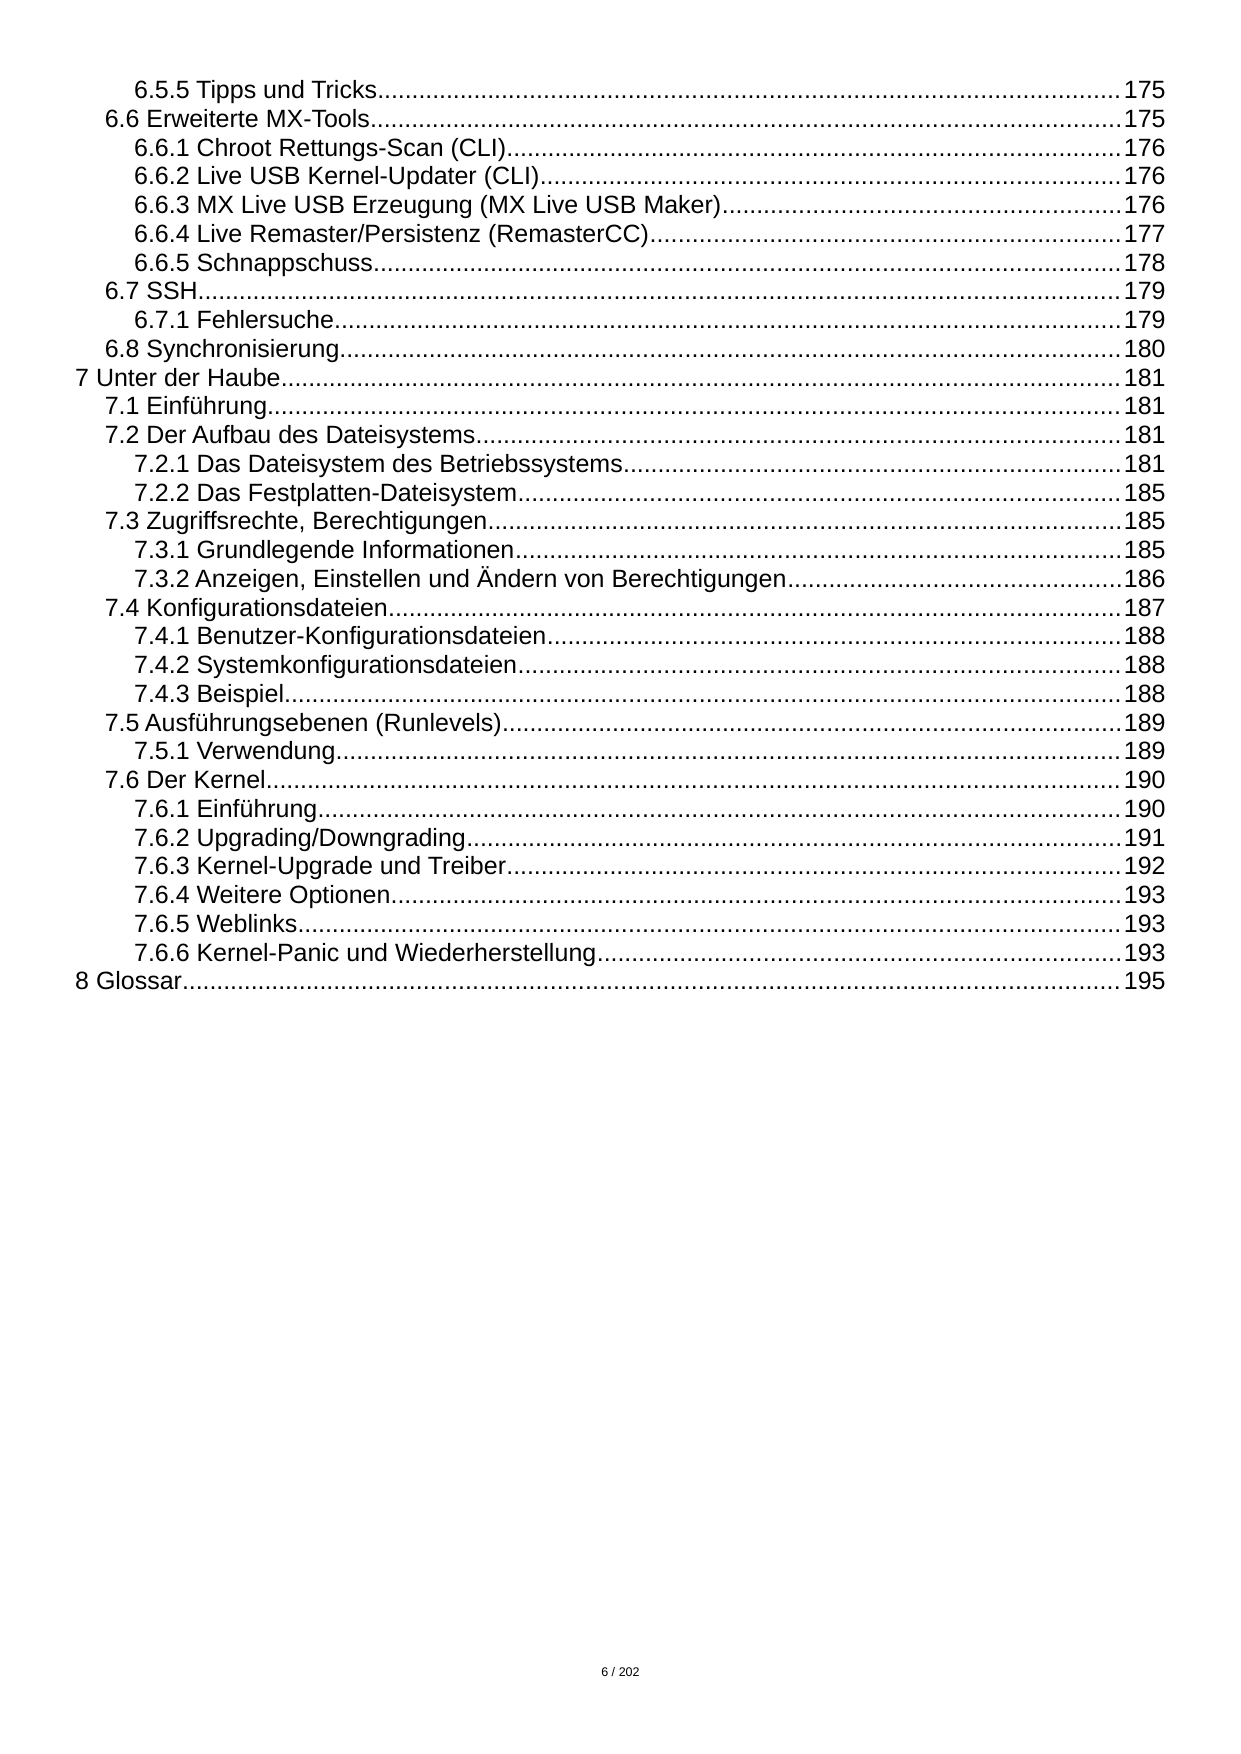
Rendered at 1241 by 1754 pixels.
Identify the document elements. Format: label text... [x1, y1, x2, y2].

text 6.7.1 Fehlersuche 179 [134, 305, 1166, 334]
text 7.4.2 Systemkonfigurationsdateien 188 [134, 650, 1166, 679]
text 7.2.2 Das Festplatten-Dateisystem 185 [134, 477, 1166, 506]
text 6.8 Synchronisierung 180 [104, 334, 1166, 362]
text 7.3 Zugriffsrechte, Berechtigungen 185 [104, 506, 1166, 535]
text 7.1 Einführung 181 [104, 391, 1166, 420]
text 7.4 Konfigurationsdateien 187 [104, 592, 1166, 621]
text 7.2 Der Aufbau des Dateisystems 181 [104, 420, 1166, 449]
text 6.5.5 Tipps und Tricks 175 [134, 75, 1166, 104]
text 6.6.3 MX Live USB Erzeugung (MX Live USB Maker) 176 [134, 190, 1166, 219]
text 7.6.4 Weitere Optionen 193 [134, 880, 1166, 909]
text 7.3.2 Anzeigen, Einstellen und Ändern von Berechtigungen 186 [134, 564, 1166, 592]
text 7.6.3 Kernel-Upgrade und Treiber 192 [134, 851, 1166, 880]
text 6.6.4 Live Remaster/Persistenz (RemasterCC) 177 [134, 219, 1166, 247]
text 7.3.1 Grundlegende Informationen 185 [134, 535, 1166, 564]
text 7.4.3 Beispiel 188 [134, 679, 1166, 707]
text 6.7 SSH 179 [104, 276, 1166, 305]
text 7.6 Der Kernel 190 [104, 765, 1166, 794]
text 7.6.5 Weblinks 193 [134, 909, 1166, 937]
text 7 Unter der Haube 181 [75, 362, 1166, 391]
text 7.5 Ausführungsebenen (Runlevels) 189 [104, 707, 1166, 736]
text 7.6.1 Einführung 190 [134, 794, 1166, 822]
text 6.6 Erweiterte MX-Tools 175 [104, 104, 1166, 132]
text 7.2.1 Das Dateisystem des Betriebssystems 181 [134, 449, 1166, 477]
text 8 Glossar 195 [75, 966, 1166, 995]
text 7.4.1 Benutzer-Konfigurationsdateien 188 [134, 621, 1166, 650]
text 7.5.1 Verwendung 189 [134, 736, 1166, 765]
text 6.6.2 Live USB Kernel-Updater (CLI) 176 [134, 161, 1166, 190]
text 7.6.2 Upgrading/Downgrading 191 [134, 822, 1166, 851]
text 7.6.6 Kernel-Panic und Wiederherstellung 193 [134, 937, 1166, 966]
text 6.6.1 Chroot Rettungs-Scan (CLI) 176 [134, 132, 1166, 161]
text 6.6.5 Schnappschuss 178 [134, 247, 1166, 276]
